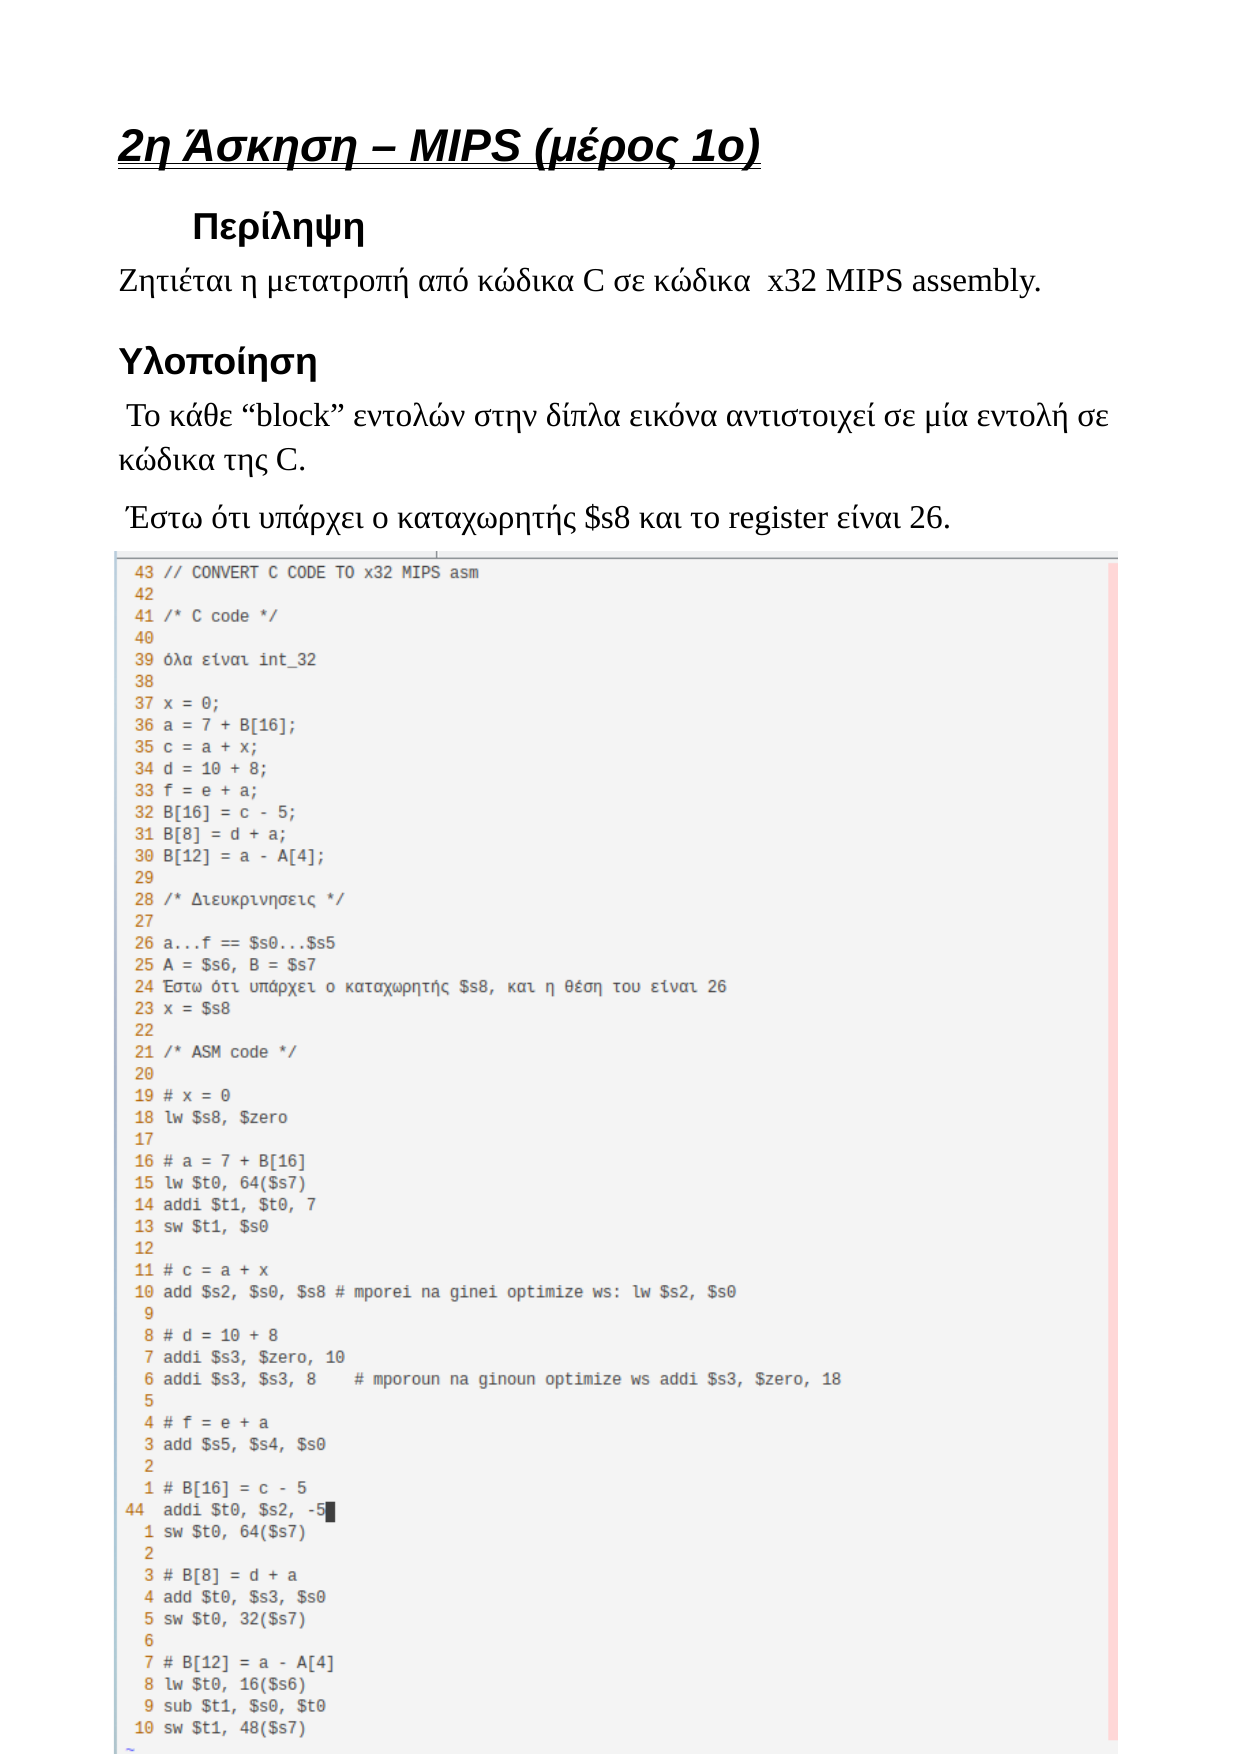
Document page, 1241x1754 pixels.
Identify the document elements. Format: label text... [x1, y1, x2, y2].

picture [113, 551, 1118, 1754]
subtitle Υλοποίηση [118, 339, 1122, 382]
subtitle Περίληψη [118, 204, 1122, 247]
text Το κάθε “block” εντολών στην δίπλα εικόνα αντιστοιχεί σε μία εντολή σε κώδικα της C. [118, 395, 1122, 477]
subtitle 2η Άσκηση – MIPS (μέρος 1ο) [118, 118, 1122, 171]
text Έστω ότι υπάρχει ο καταχωρητής $s8 και το register είναι 26. [118, 498, 1122, 536]
text Ζητιέται η μετατροπή από κώδικα C σε κώδικα x32 MIPS assembly. [118, 260, 1122, 298]
